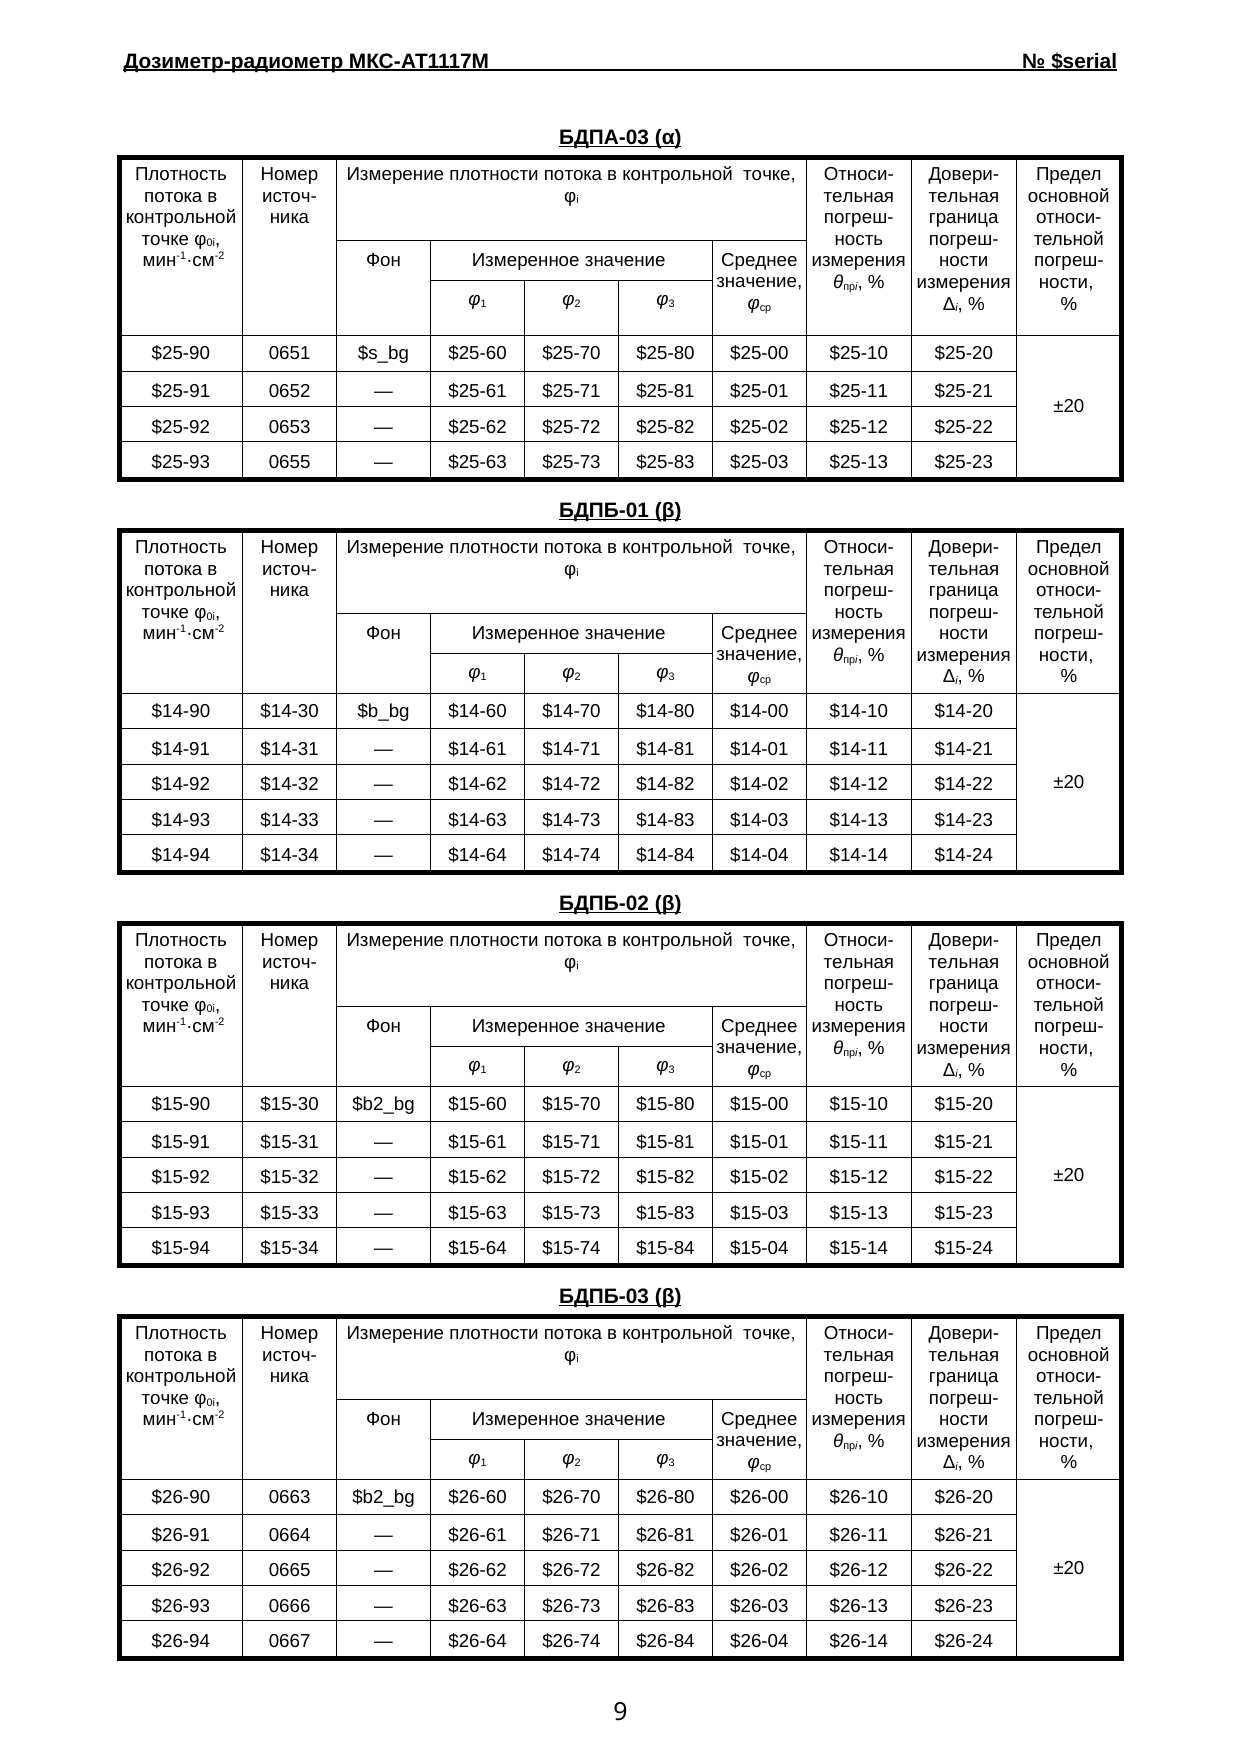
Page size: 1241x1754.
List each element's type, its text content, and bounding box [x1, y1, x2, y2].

table_cell $15-00 [713, 1087, 806, 1121]
table_cell $14-81 [619, 729, 712, 764]
table_cell $26-21 [912, 1515, 1016, 1550]
table_cell Измеренное значение [431, 614, 712, 653]
table_cell $14-33 [243, 800, 336, 834]
table_cell $14-14 [807, 835, 911, 869]
table_cell $15-13 [807, 1193, 911, 1227]
table_cell $25-91 [122, 372, 242, 406]
table_cell $25-00 [713, 336, 806, 371]
table_cell $15-70 [525, 1087, 618, 1121]
table_cell $26-82 [619, 1551, 712, 1585]
table_cell — [337, 1193, 430, 1227]
table_cell $25-03 [713, 442, 806, 477]
table_cell Предел основной относи-тельной погреш-ности, % [1017, 533, 1119, 693]
table_cell $25-70 [525, 336, 618, 371]
table_cell φ3 [619, 1440, 712, 1479]
table_cell $14-12 [807, 765, 911, 799]
table_cell $s_bg [337, 336, 430, 371]
table_cell Измеренное значение [431, 1007, 712, 1046]
table_cell $25-01 [713, 372, 806, 406]
table_cell $15-62 [431, 1158, 524, 1192]
table_cell ±20 [1017, 336, 1119, 477]
table_cell — [337, 1122, 430, 1157]
table_cell $25-83 [619, 442, 712, 477]
table_cell φ2 [525, 654, 618, 693]
table_cell $15-03 [713, 1193, 806, 1227]
table_cell 0652 [243, 372, 336, 406]
table_cell $14-04 [713, 835, 806, 869]
table_cell $14-24 [912, 835, 1016, 869]
table_cell $15-61 [431, 1122, 524, 1157]
table_cell $25-80 [619, 336, 712, 371]
table_cell $15-21 [912, 1122, 1016, 1157]
table_cell $14-90 [122, 694, 242, 728]
table_cell $15-11 [807, 1122, 911, 1157]
table_cell — [337, 835, 430, 869]
table_cell $25-61 [431, 372, 524, 406]
table_cell $25-72 [525, 407, 618, 441]
table_cell $14-61 [431, 729, 524, 764]
table_cell 0663 [243, 1480, 336, 1514]
table_cell $25-60 [431, 336, 524, 371]
table_cell Фон [337, 614, 430, 693]
table_cell $14-70 [525, 694, 618, 728]
table_cell Довери-тельная граница погреш-ности измерения Δi, % [912, 533, 1016, 693]
table_cell $15-81 [619, 1122, 712, 1157]
table_cell $25-93 [122, 442, 242, 477]
table_cell $25-23 [912, 442, 1016, 477]
table_cell $14-00 [713, 694, 806, 728]
table_cell $25-63 [431, 442, 524, 477]
table_cell $15-91 [122, 1122, 242, 1157]
table_cell φ1 [431, 1440, 524, 1479]
table_cell $14-74 [525, 835, 618, 869]
table_cell 0655 [243, 442, 336, 477]
table_cell $25-71 [525, 372, 618, 406]
table_cell Довери-тельная граница погреш-ности измерения Δi, % [912, 160, 1016, 335]
table_cell $15-24 [912, 1228, 1016, 1263]
table_cell Относи-тельная погреш-ность измерения θпрi, % [807, 926, 911, 1086]
table_cell Плотность потока в контрольной точке φ0i, мин-1·см-2 [122, 1319, 242, 1479]
table_cell $14-92 [122, 765, 242, 799]
table_cell $26-63 [431, 1586, 524, 1620]
table_cell $b_bg [337, 694, 430, 728]
table_cell Плотность потока в контрольной точке φ0i, мин-1·см-2 [122, 926, 242, 1086]
table_cell $14-94 [122, 835, 242, 869]
table_cell $15-12 [807, 1158, 911, 1192]
table_cell Довери-тельная граница погреш-ности измерения Δi, % [912, 926, 1016, 1086]
table_cell Предел основной относи-тельной погреш-ности, % [1017, 1319, 1119, 1479]
table_cell $14-62 [431, 765, 524, 799]
table_cell $26-83 [619, 1586, 712, 1620]
table_cell $15-02 [713, 1158, 806, 1192]
table_cell — [337, 729, 430, 764]
table_cell — [337, 1515, 430, 1550]
table_cell — [337, 407, 430, 441]
table_cell Измеренное значение [431, 1400, 712, 1439]
table_cell $25-62 [431, 407, 524, 441]
table_cell Номер источ-ника [243, 926, 336, 1086]
table_cell — [337, 1228, 430, 1263]
table_cell $14-82 [619, 765, 712, 799]
table_cell $26-73 [525, 1586, 618, 1620]
table_cell $26-23 [912, 1586, 1016, 1620]
table_cell — [337, 1158, 430, 1192]
table_cell — [337, 442, 430, 477]
table_cell $26-14 [807, 1621, 911, 1656]
table_cell $14-02 [713, 765, 806, 799]
table_cell $14-30 [243, 694, 336, 728]
table_cell $14-83 [619, 800, 712, 834]
table_cell φ2 [525, 1440, 618, 1479]
table_cell 0666 [243, 1586, 336, 1620]
table_cell $14-84 [619, 835, 712, 869]
table_cell $15-34 [243, 1228, 336, 1263]
table_cell 0651 [243, 336, 336, 371]
table_cell φ2 [525, 1047, 618, 1086]
table_cell $26-91 [122, 1515, 242, 1550]
table_cell Фон [337, 241, 430, 335]
table_cell Измерение плотности потока в контрольной точке, φi [337, 1319, 806, 1399]
table_cell $15-23 [912, 1193, 1016, 1227]
table_cell Номер источ-ника [243, 533, 336, 693]
table_cell $14-73 [525, 800, 618, 834]
table_cell $15-92 [122, 1158, 242, 1192]
table_cell $26-24 [912, 1621, 1016, 1656]
table_cell $15-60 [431, 1087, 524, 1121]
table_cell Довери-тельная граница погреш-ности измерения Δi, % [912, 1319, 1016, 1479]
table_cell $15-32 [243, 1158, 336, 1192]
table_cell 0665 [243, 1551, 336, 1585]
table_cell $26-92 [122, 1551, 242, 1585]
table_cell Плотность потока в контрольной точке φ0i, мин-1·см-2 [122, 533, 242, 693]
table_cell φ3 [619, 1047, 712, 1086]
table_cell $14-10 [807, 694, 911, 728]
table_cell $25-22 [912, 407, 1016, 441]
table_cell $25-11 [807, 372, 911, 406]
table_cell $14-21 [912, 729, 1016, 764]
table_cell Фон [337, 1007, 430, 1086]
table_cell $15-04 [713, 1228, 806, 1263]
table_cell $26-81 [619, 1515, 712, 1550]
table_cell $14-23 [912, 800, 1016, 834]
table_cell Измеренное значение [431, 241, 712, 280]
table_cell $26-22 [912, 1551, 1016, 1585]
table_cell $14-13 [807, 800, 911, 834]
table_cell Измерение плотности потока в контрольной точке, φi [337, 926, 806, 1006]
table_cell $25-02 [713, 407, 806, 441]
table_cell $14-93 [122, 800, 242, 834]
table_cell $15-84 [619, 1228, 712, 1263]
table_cell $25-81 [619, 372, 712, 406]
table_cell $15-31 [243, 1122, 336, 1157]
table_cell φ3 [619, 281, 712, 335]
table_cell — [337, 1586, 430, 1620]
table_cell Измерение плотности потока в контрольной точке, φi [337, 533, 806, 613]
table_cell $14-34 [243, 835, 336, 869]
table_cell $26-62 [431, 1551, 524, 1585]
table_cell $15-74 [525, 1228, 618, 1263]
table_cell $14-01 [713, 729, 806, 764]
table_cell $26-04 [713, 1621, 806, 1656]
table_cell $26-13 [807, 1586, 911, 1620]
table_cell 0653 [243, 407, 336, 441]
table_cell $25-20 [912, 336, 1016, 371]
table_cell ±20 [1017, 1480, 1119, 1656]
table_cell $15-20 [912, 1087, 1016, 1121]
table_cell Среднее значение, φср [713, 1007, 806, 1086]
table_cell $14-11 [807, 729, 911, 764]
table_cell $15-90 [122, 1087, 242, 1121]
table_header БДПА-03 (α) [119, 109, 1121, 155]
table_cell $25-10 [807, 336, 911, 371]
table_cell $26-72 [525, 1551, 618, 1585]
table_cell $14-31 [243, 729, 336, 764]
table_header БДПБ-02 (β) [119, 875, 1121, 921]
table_cell $15-01 [713, 1122, 806, 1157]
table_cell $15-63 [431, 1193, 524, 1227]
table_cell $26-02 [713, 1551, 806, 1585]
table_cell — [337, 372, 430, 406]
table_cell $15-30 [243, 1087, 336, 1121]
table_cell $26-70 [525, 1480, 618, 1514]
table_cell φ2 [525, 281, 618, 335]
table_cell $15-33 [243, 1193, 336, 1227]
table_cell $14-03 [713, 800, 806, 834]
table_cell $26-94 [122, 1621, 242, 1656]
table_cell $15-71 [525, 1122, 618, 1157]
table_cell $26-01 [713, 1515, 806, 1550]
table_cell $25-21 [912, 372, 1016, 406]
table_cell $14-72 [525, 765, 618, 799]
table_cell $14-71 [525, 729, 618, 764]
table_cell Номер источ-ника [243, 1319, 336, 1479]
table_cell $14-32 [243, 765, 336, 799]
table_cell $14-20 [912, 694, 1016, 728]
table_header БДПБ-03 (β) [119, 1268, 1121, 1314]
table_cell $14-63 [431, 800, 524, 834]
table_cell $26-61 [431, 1515, 524, 1550]
table_header БДПБ-01 (β) [119, 482, 1121, 528]
table_cell $26-11 [807, 1515, 911, 1550]
table_cell — [337, 1551, 430, 1585]
table_cell $26-71 [525, 1515, 618, 1550]
table_cell $15-14 [807, 1228, 911, 1263]
table_cell Предел основной относи-тельной погреш-ности, % [1017, 926, 1119, 1086]
table_cell Фон [337, 1400, 430, 1479]
table_cell $25-90 [122, 336, 242, 371]
table_cell Относи-тельная погреш-ность измерения θпрi, % [807, 160, 911, 335]
table_cell $15-94 [122, 1228, 242, 1263]
table_cell $14-60 [431, 694, 524, 728]
table_cell Среднее значение, φср [713, 241, 806, 335]
table_cell Относи-тельная погреш-ность измерения θпрi, % [807, 533, 911, 693]
table_cell $15-64 [431, 1228, 524, 1263]
table_cell ±20 [1017, 694, 1119, 869]
table_cell $14-80 [619, 694, 712, 728]
table_cell Номер источ-ника [243, 160, 336, 335]
table_cell $15-10 [807, 1087, 911, 1121]
table_cell $26-93 [122, 1586, 242, 1620]
table_cell $14-64 [431, 835, 524, 869]
table_cell $b2_bg [337, 1087, 430, 1121]
table_cell $15-83 [619, 1193, 712, 1227]
table_cell $25-73 [525, 442, 618, 477]
table_cell Относи-тельная погреш-ность измерения θпрi, % [807, 1319, 911, 1479]
table_cell φ3 [619, 654, 712, 693]
table_cell $26-64 [431, 1621, 524, 1656]
table_cell — [337, 765, 430, 799]
table_cell 0664 [243, 1515, 336, 1550]
table_cell $25-13 [807, 442, 911, 477]
table_cell $25-12 [807, 407, 911, 441]
table_cell Предел основной относи-тельной погреш-ности, % [1017, 160, 1119, 335]
table_cell Среднее значение, φср [713, 614, 806, 693]
table_cell Измерение плотности потока в контрольной точке, φi [337, 160, 806, 240]
table_cell $14-22 [912, 765, 1016, 799]
table_cell $25-82 [619, 407, 712, 441]
table_cell $26-80 [619, 1480, 712, 1514]
table_cell $26-84 [619, 1621, 712, 1656]
table_cell $15-80 [619, 1087, 712, 1121]
table_cell Среднее значение, φср [713, 1400, 806, 1479]
table_cell $26-74 [525, 1621, 618, 1656]
table_cell $26-10 [807, 1480, 911, 1514]
table_cell $26-20 [912, 1480, 1016, 1514]
table_cell $b2_bg [337, 1480, 430, 1514]
table_cell Плотность потока в контрольной точке φ0i, мин-1·см-2 [122, 160, 242, 335]
table_cell φ1 [431, 281, 524, 335]
table_cell $26-60 [431, 1480, 524, 1514]
table_cell $26-00 [713, 1480, 806, 1514]
table_cell 0667 [243, 1621, 336, 1656]
table_cell $15-82 [619, 1158, 712, 1192]
table_cell $14-91 [122, 729, 242, 764]
table_cell $26-12 [807, 1551, 911, 1585]
table_cell $15-73 [525, 1193, 618, 1227]
table_cell $26-90 [122, 1480, 242, 1514]
table_cell $15-93 [122, 1193, 242, 1227]
table_cell — [337, 800, 430, 834]
table_cell ±20 [1017, 1087, 1119, 1263]
table_cell $15-22 [912, 1158, 1016, 1192]
table_cell φ1 [431, 1047, 524, 1086]
table_cell φ1 [431, 654, 524, 693]
table_cell — [337, 1621, 430, 1656]
table_cell $25-92 [122, 407, 242, 441]
table_cell $15-72 [525, 1158, 618, 1192]
table_cell $26-03 [713, 1586, 806, 1620]
